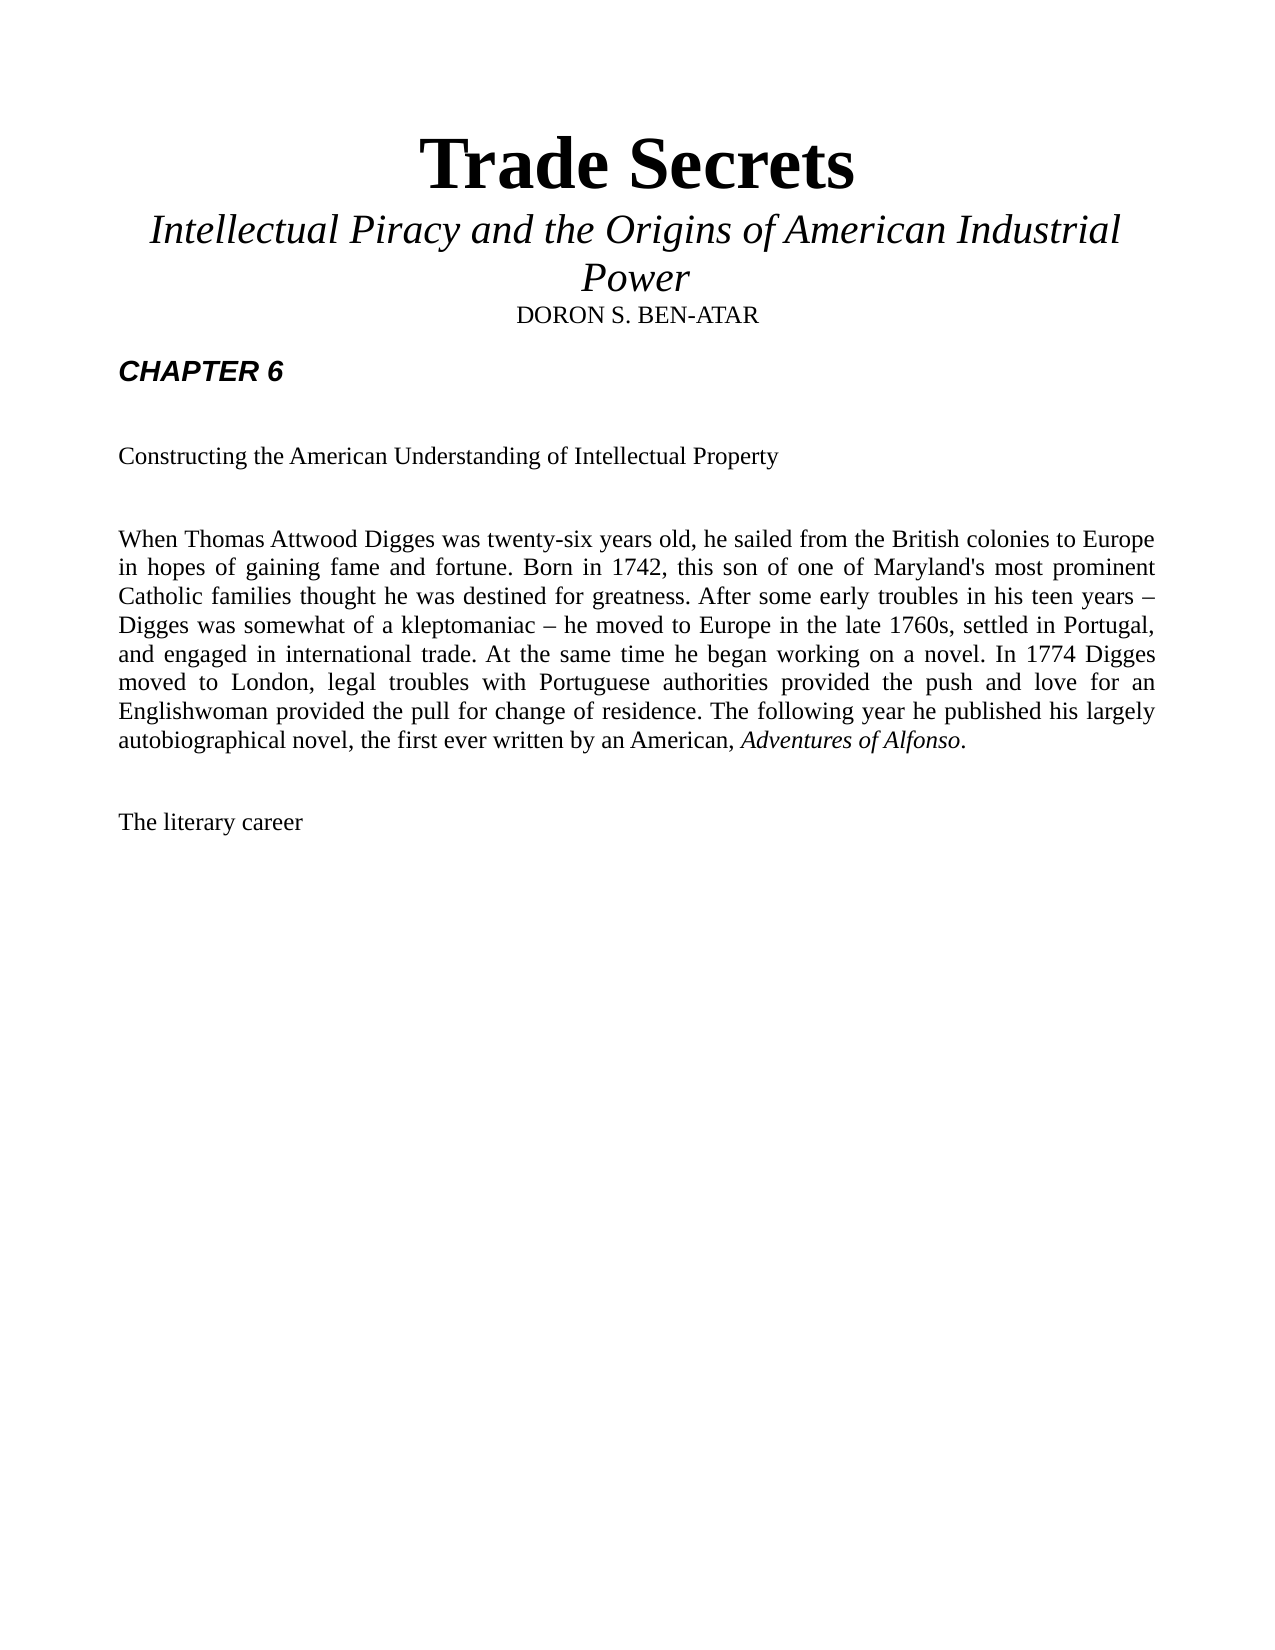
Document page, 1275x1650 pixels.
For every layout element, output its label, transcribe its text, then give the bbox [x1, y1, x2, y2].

text DORON S. BEN-ATAR [118, 300, 1157, 329]
text The literary career [118, 807, 1157, 836]
text When Thomas Attwood Digges was twenty-six years old, he sailed from the British colonies to Europe in hopes of gaining fame and fortune. Born in 1742, this son of one of Maryland's most prominent Catholic families thought he was destined for greatness. After some early troubles in his teen years – Digges was somewhat of a kleptomaniac – he moved to Europe in the late 1760s, settled in Portugal, and engaged in international trade. At the same time he began working on a novel. In 1774 Digges moved to London, legal troubles with Portuguese authorities provided the push and love for an Englishwoman provided the pull for change of residence. The following year he published his largely autobiographical novel, the first ever written by an American, Adventures of Alfonso. [118, 524, 1157, 754]
subtitle CHAPTER 6 [118, 354, 1157, 387]
text Intellectual Piracy and the Origins of American Industrial Power [118, 204, 1157, 300]
text Trade Secrets [118, 118, 1157, 204]
text Constructing the American Understanding of Intellectual Property [118, 441, 1157, 470]
